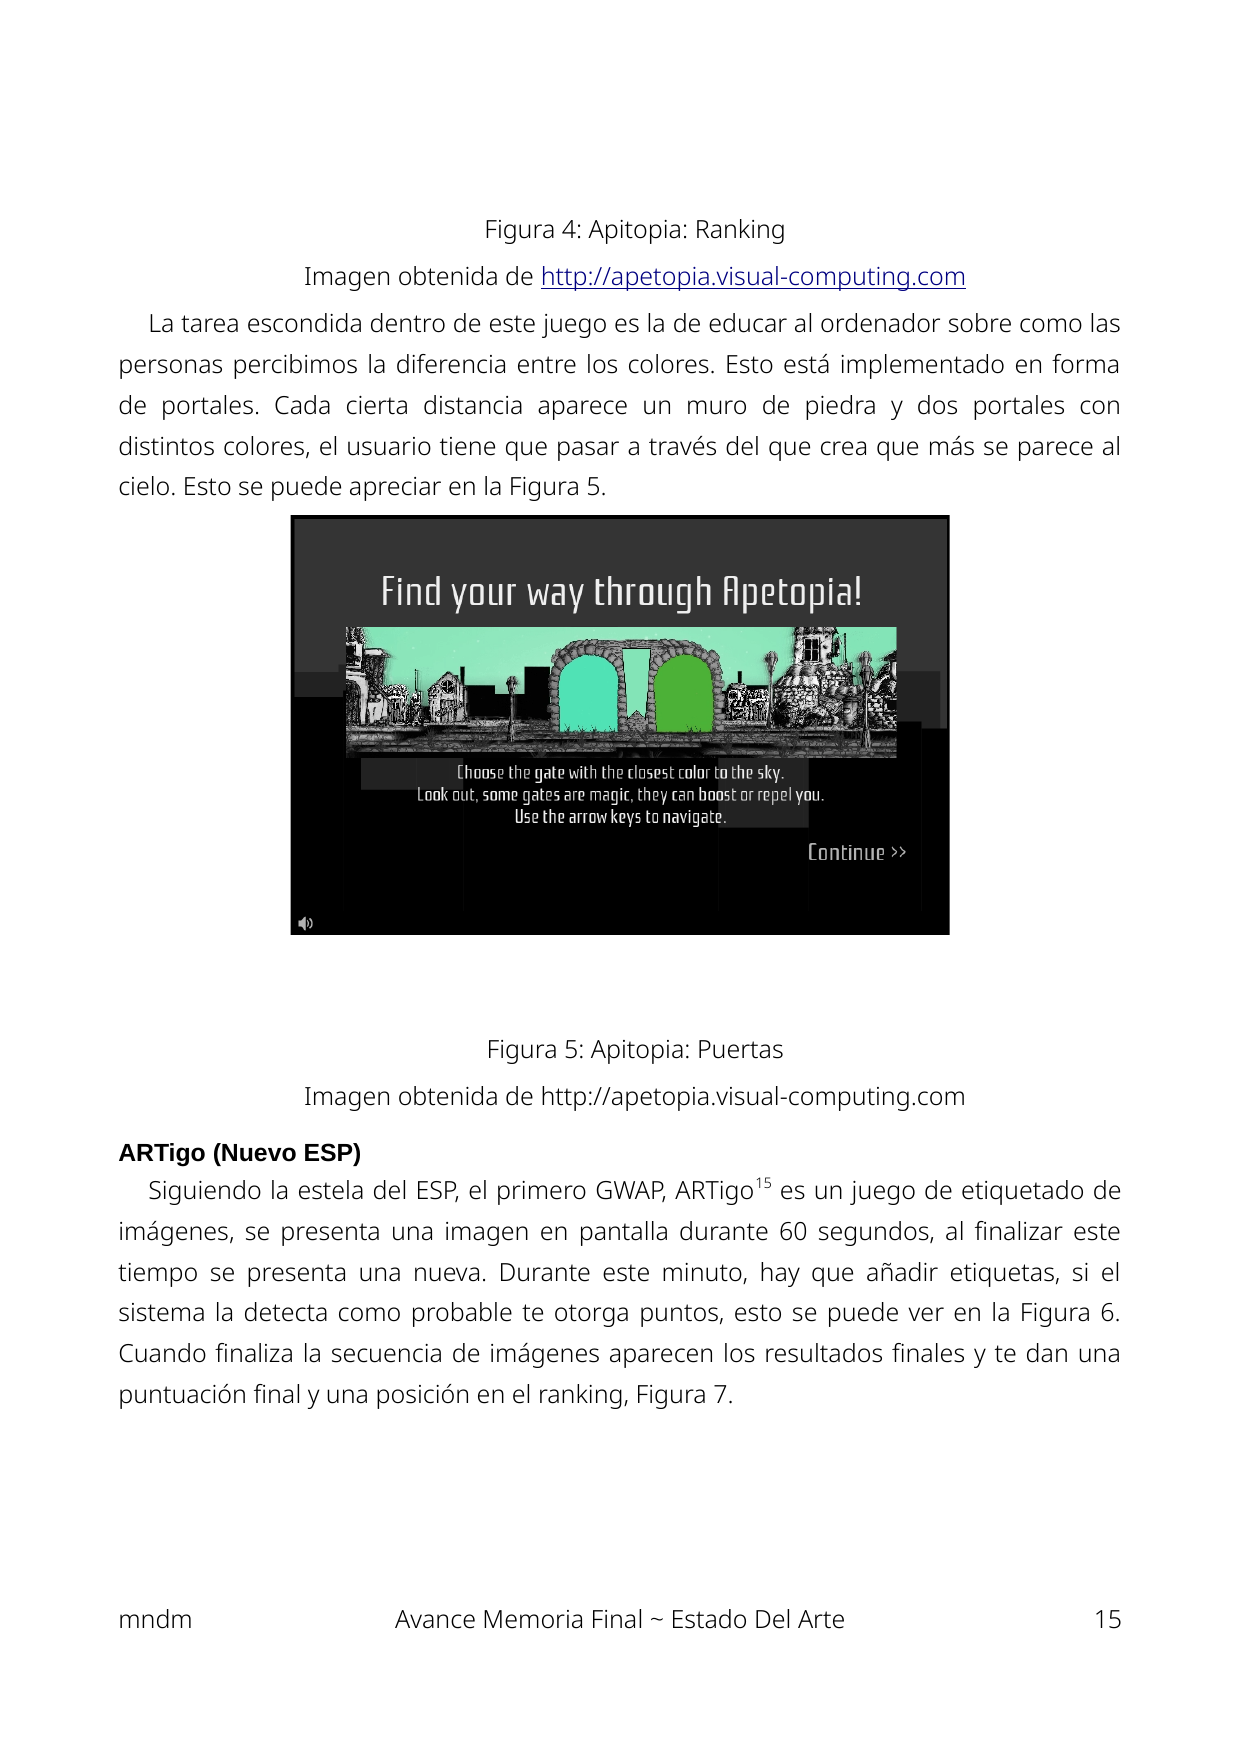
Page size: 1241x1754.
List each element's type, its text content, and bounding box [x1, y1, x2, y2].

text Figura 4: Apitopia: Ranking [118, 212, 1122, 246]
text Siguiendo la estela del ESP, el primero GWAP, ARTigo15 es un juego de etiquetado de imágenes, se presenta una imagen en pantalla durante 60 segundos, al finalizar este tiempo se presenta una nueva. Durante este minuto, hay que añadir etiquetas, si el sistema la detecta como probable te otorga puntos, esto se puede ver en la Figura 6. Cuando finaliza la secuencia de imágenes aparecen los resultados finales y te dan una puntuación final y una posición en el ranking, Figura 7. [118, 1172, 1122, 1411]
picture [290, 515, 950, 935]
subtitle ARTigo (Nuevo ESP) [118, 1138, 1122, 1166]
text Imagen obtenida de http://apetopia.visual-computing.com [118, 259, 1122, 293]
text Imagen obtenida de http://apetopia.visual-computing.com [118, 1078, 1122, 1112]
text La tarea escondida dentro de este juego es la de educar al ordenador sobre como las personas percibimos la diferencia entre los colores. Esto está implementado en forma de portales. Cada cierta distancia aparece un muro de piedra y dos portales con distintos colores, el usuario tiene que pasar a través del que crea que más se parece al cielo. Esto se puede apreciar en la Figura 5. [118, 306, 1122, 503]
text Figura 5: Apitopia: Puertas [118, 1031, 1122, 1066]
